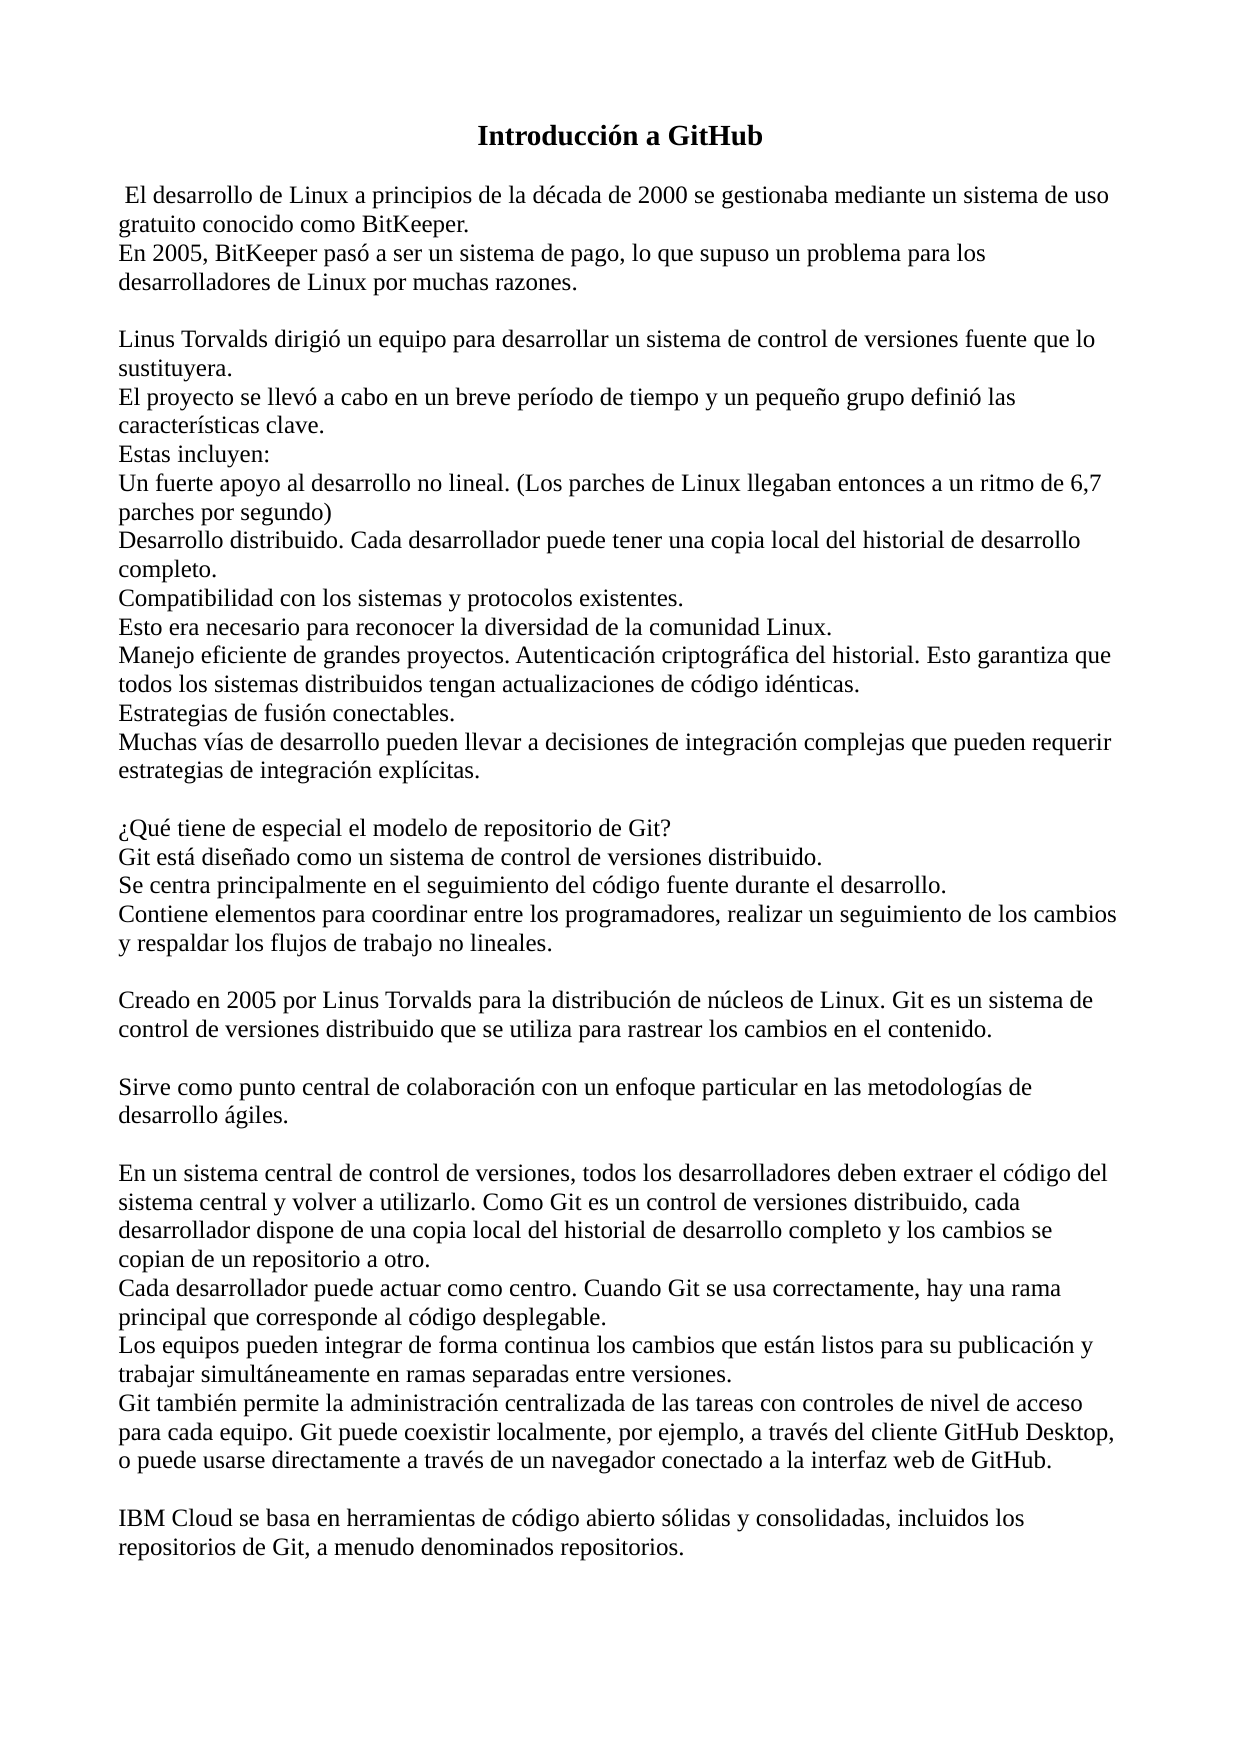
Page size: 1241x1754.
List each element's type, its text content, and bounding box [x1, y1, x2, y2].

text Contiene elementos para coordinar entre los programadores, realizar un seguimiento de los cambios y respaldar los flujos de trabajo no lineales. [118, 899, 1122, 957]
text Sirve como punto central de colaboración con un enfoque particular en las metodologías de desarrollo ágiles. [118, 1072, 1122, 1129]
text Git también permite la administración centralizada de las tareas con controles de nivel de acceso para cada equipo. Git puede coexistir localmente, por ejemplo, a través del cliente GitHub Desktop, o puede usarse directamente a través de un navegador conectado a la interfaz web de GitHub. [118, 1388, 1122, 1474]
text En 2005, BitKeeper pasó a ser un sistema de pago, lo que supuso un problema para los desarrolladores de Linux por muchas razones. [118, 238, 1122, 295]
text Los equipos pueden integrar de forma continua los cambios que están listos para su publicación y trabajar simultáneamente en ramas separadas entre versiones. [118, 1330, 1122, 1388]
text El desarrollo de Linux a principios de la década de 2000 se gestionaba mediante un sistema de uso gratuito conocido como BitKeeper. [118, 180, 1122, 238]
text El proyecto se llevó a cabo en un breve período de tiempo y un pequeño grupo definió las características clave. [118, 382, 1122, 439]
text Compatibilidad con los sistemas y protocolos existentes. [118, 583, 1122, 612]
text Creado en 2005 por Linus Torvalds para la distribución de núcleos de Linux. Git es un sistema de control de versiones distribuido que se utiliza para rastrear los cambios en el contenido. [118, 985, 1122, 1043]
text Introducción a GitHub [118, 118, 1122, 152]
text Se centra principalmente en el seguimiento del código fuente durante el desarrollo. [118, 870, 1122, 899]
text Manejo eficiente de grandes proyectos. Autenticación criptográfica del historial. Esto garantiza que todos los sistemas distribuidos tengan actualizaciones de código idénticas. [118, 640, 1122, 698]
text Desarrollo distribuido. Cada desarrollador puede tener una copia local del historial de desarrollo completo. [118, 525, 1122, 583]
text Estas incluyen: [118, 439, 1122, 468]
text Estrategias de fusión conectables. [118, 698, 1122, 727]
text Esto era necesario para reconocer la diversidad de la comunidad Linux. [118, 612, 1122, 640]
text Linus Torvalds dirigió un equipo para desarrollar un sistema de control de versiones fuente que lo sustituyera. [118, 324, 1122, 382]
text Muchas vías de desarrollo pueden llevar a decisiones de integración complejas que pueden requerir estrategias de integración explícitas. [118, 727, 1122, 784]
text Un fuerte apoyo al desarrollo no lineal. (Los parches de Linux llegaban entonces a un ritmo de 6,7 parches por segundo) [118, 468, 1122, 525]
text Git está diseñado como un sistema de control de versiones distribuido. [118, 842, 1122, 870]
text IBM Cloud se basa en herramientas de código abierto sólidas y consolidadas, incluidos los repositorios de Git, a menudo denominados repositorios. [118, 1503, 1122, 1560]
text ¿Qué tiene de especial el modelo de repositorio de Git? [118, 813, 1122, 842]
text Cada desarrollador puede actuar como centro. Cuando Git se usa correctamente, hay una rama principal que corresponde al código desplegable. [118, 1273, 1122, 1330]
text En un sistema central de control de versiones, todos los desarrolladores deben extraer el código del sistema central y volver a utilizarlo. Como Git es un control de versiones distribuido, cada desarrollador dispone de una copia local del historial de desarrollo completo y los cambios se copian de un repositorio a otro. [118, 1158, 1122, 1273]
